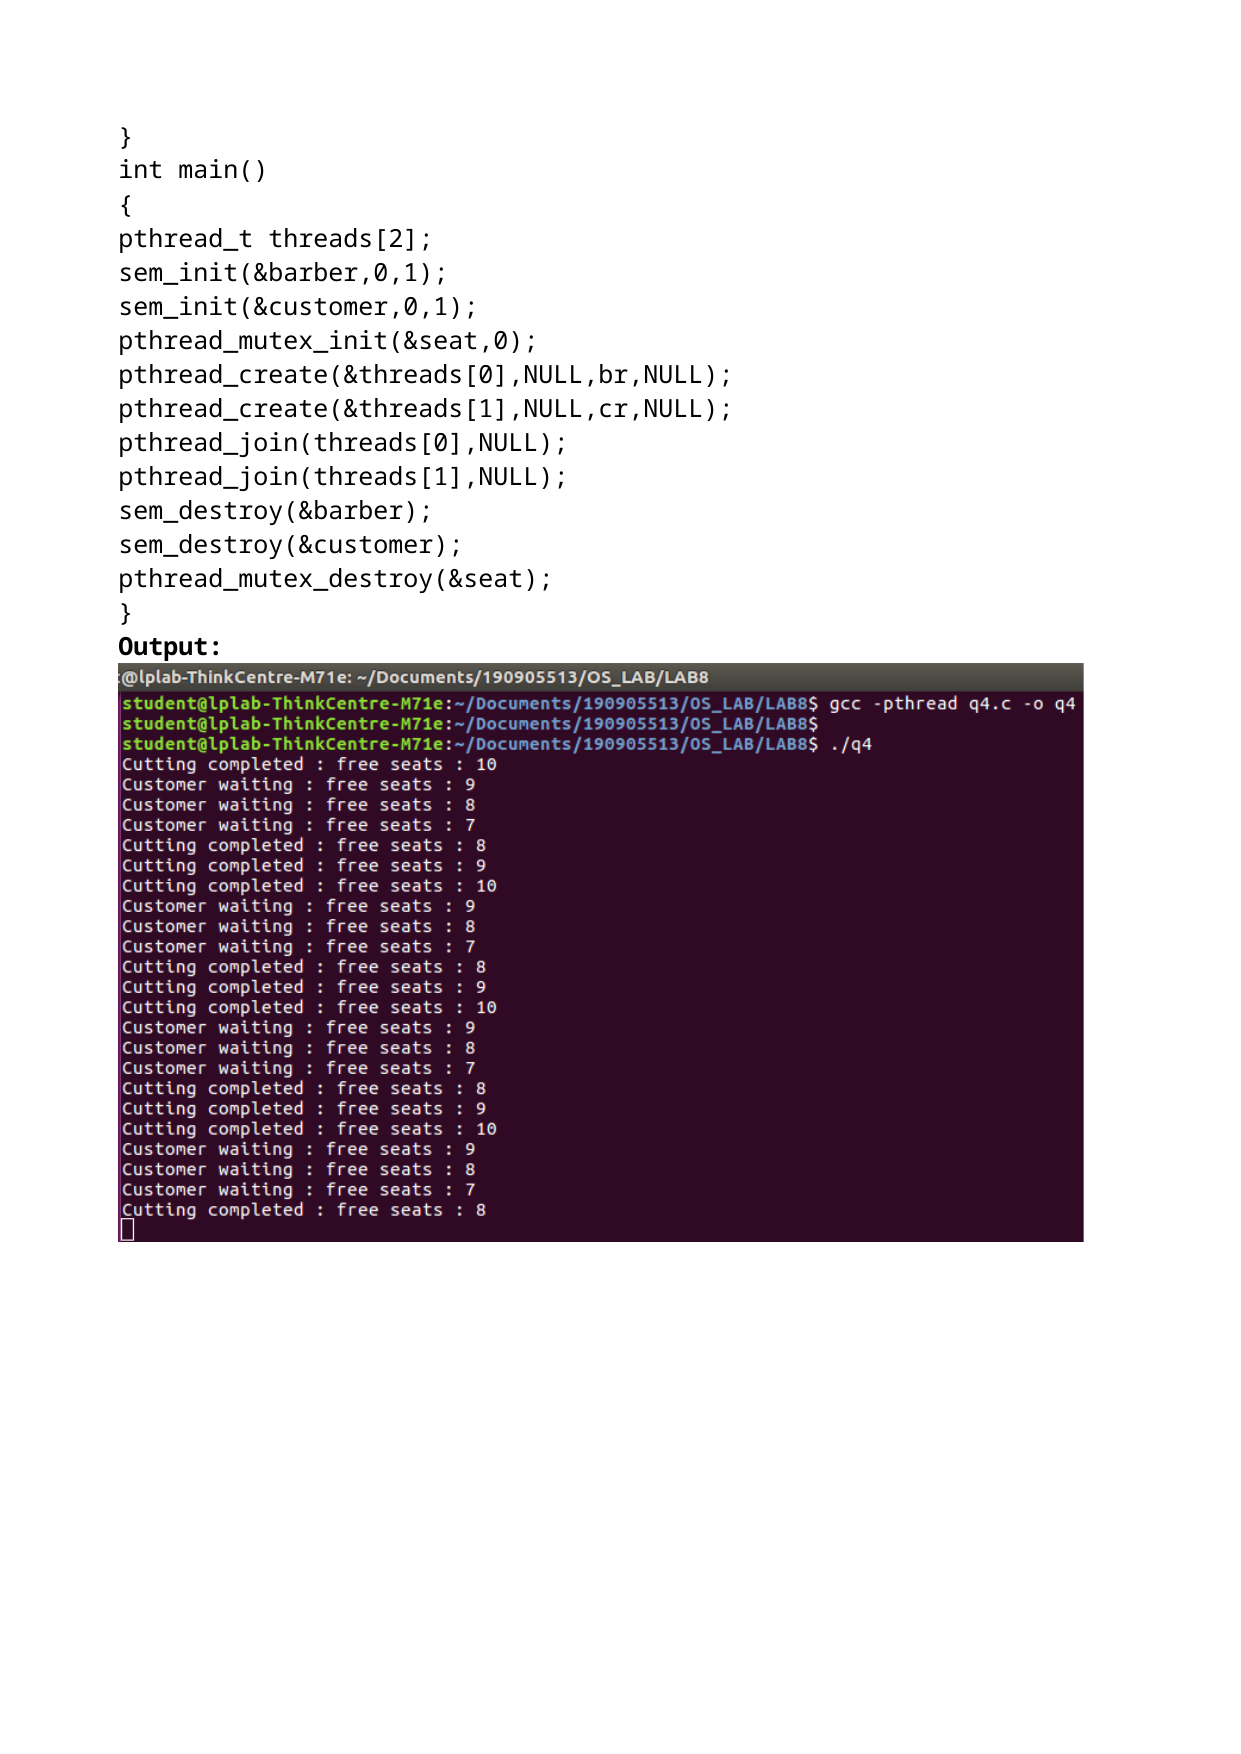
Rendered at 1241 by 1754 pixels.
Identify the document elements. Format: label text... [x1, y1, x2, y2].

text pthread_mutex_destroy(&seat); [118, 561, 1122, 595]
text { [118, 186, 1122, 220]
text sem_init(&customer,0,1); [118, 288, 1122, 322]
text pthread_create(&threads[0],NULL,br,NULL); [118, 357, 1122, 391]
text pthread_create(&threads[1],NULL,cr,NULL); [118, 391, 1122, 425]
text sem_destroy(&barber); [118, 493, 1122, 527]
text pthread_join(threads[1],NULL); [118, 459, 1122, 493]
text pthread_mutex_init(&seat,0); [118, 322, 1122, 357]
text sem_init(&barber,0,1); [118, 254, 1122, 288]
text Output: [118, 629, 1122, 663]
text pthread_join(threads[0],NULL); [118, 425, 1122, 459]
text int main() [118, 152, 1122, 186]
text } [118, 118, 1122, 152]
text pthread_t threads[2]; [118, 220, 1122, 254]
picture [118, 663, 1084, 1242]
text } [118, 595, 1122, 629]
text sem_destroy(&customer); [118, 527, 1122, 561]
